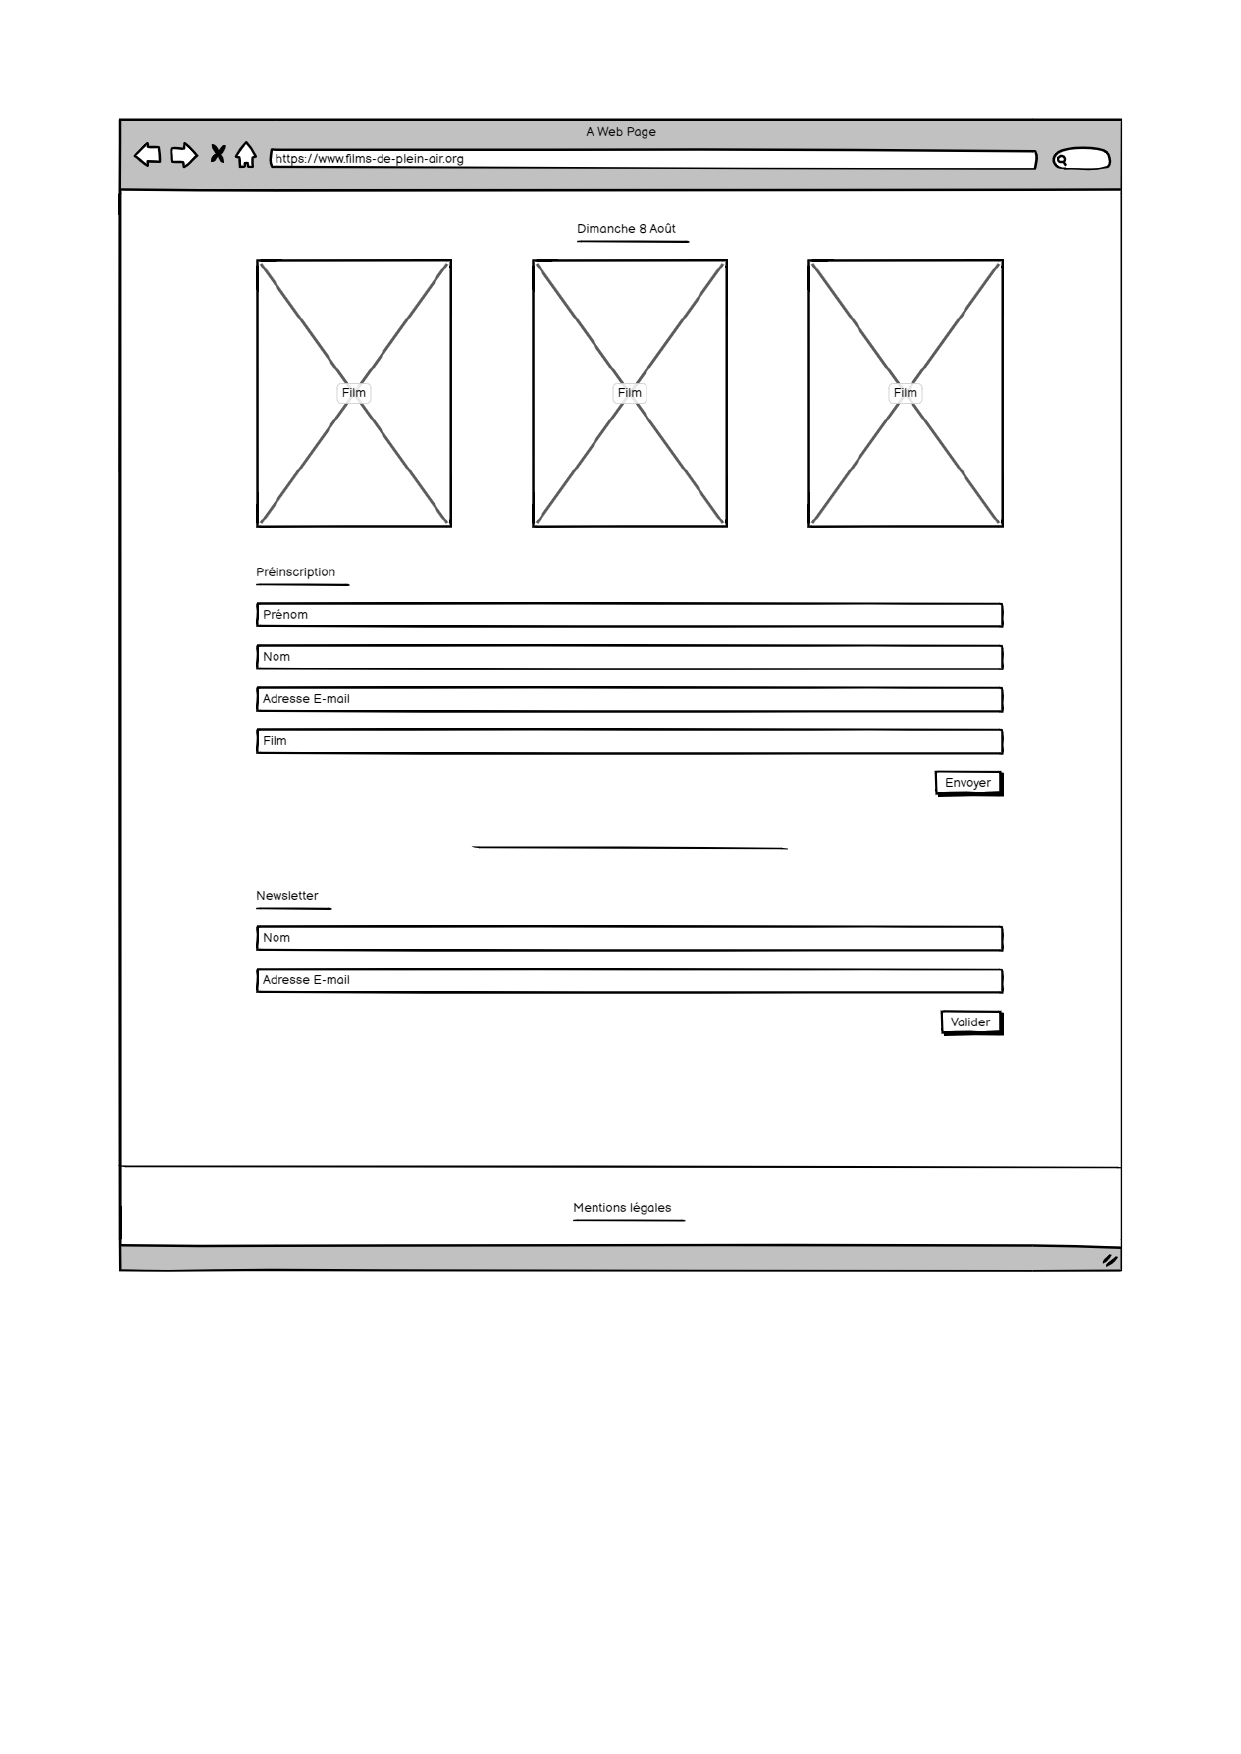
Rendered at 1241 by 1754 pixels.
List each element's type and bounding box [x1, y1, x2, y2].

picture [118, 118, 1123, 1272]
